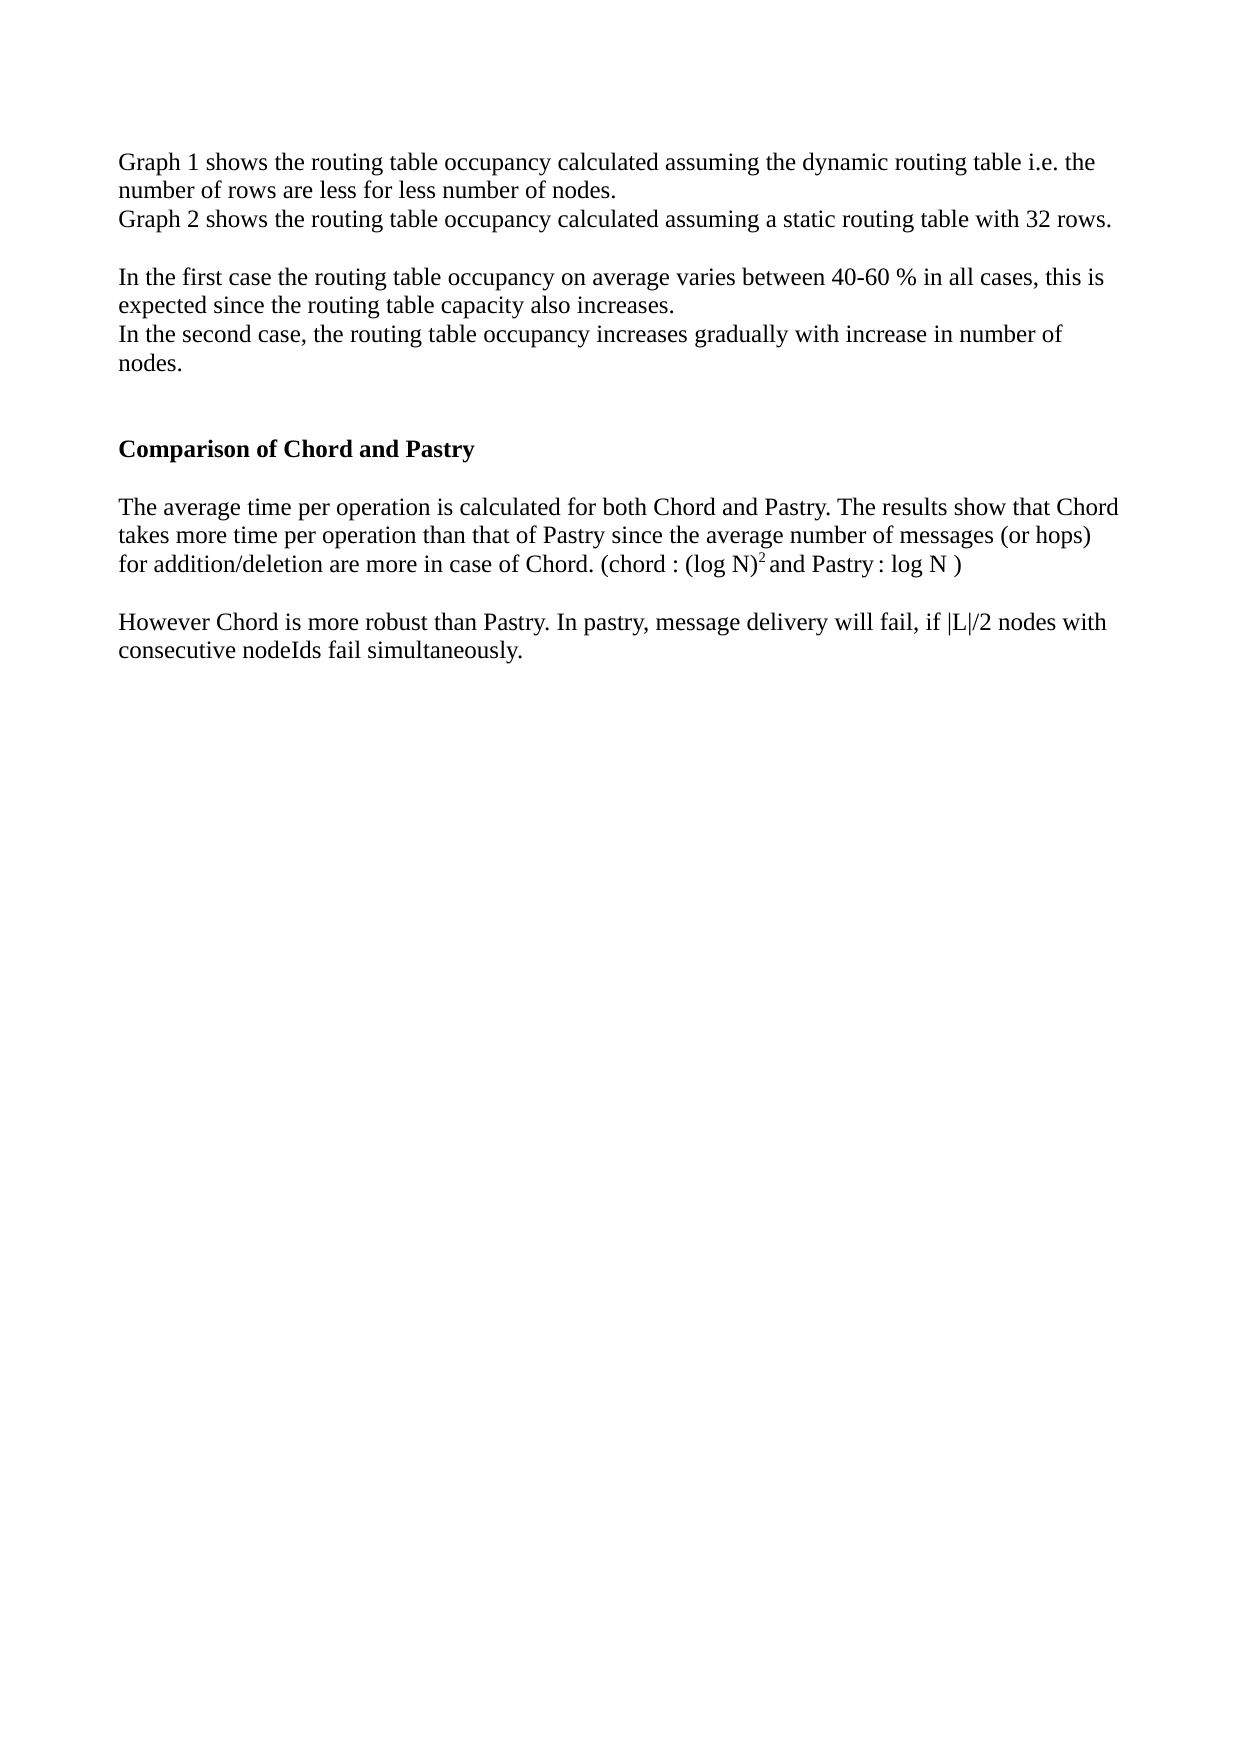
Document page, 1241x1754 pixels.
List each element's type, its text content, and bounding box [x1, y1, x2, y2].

text However Chord is more robust than Pastry. In pastry, message delivery will fail, if |L|/2 nodes with consecutive nodeIds fail simultaneously. [118, 607, 1122, 664]
text In the second case, the routing table occupancy increases gradually with increase in number of nodes. [118, 319, 1122, 377]
text Graph 2 shows the routing table occupancy calculated assuming a static routing table with 32 rows. [118, 204, 1122, 233]
text The average time per operation is calculated for both Chord and Pastry. The results show that Chord takes more time per operation than that of Pastry since the average number of messages (or hops) for addition/deletion are more in case of Chord. (chord : (log N)2 and Pastry : log N ) [118, 492, 1122, 578]
text In the first case the routing table occupancy on average varies between 40-60 % in all cases, this is expected since the routing table capacity also increases. [118, 262, 1122, 319]
text Graph 1 shows the routing table occupancy calculated assuming the dynamic routing table i.e. the number of rows are less for less number of nodes. [118, 147, 1122, 204]
text Comparison of Chord and Pastry [118, 434, 1122, 463]
